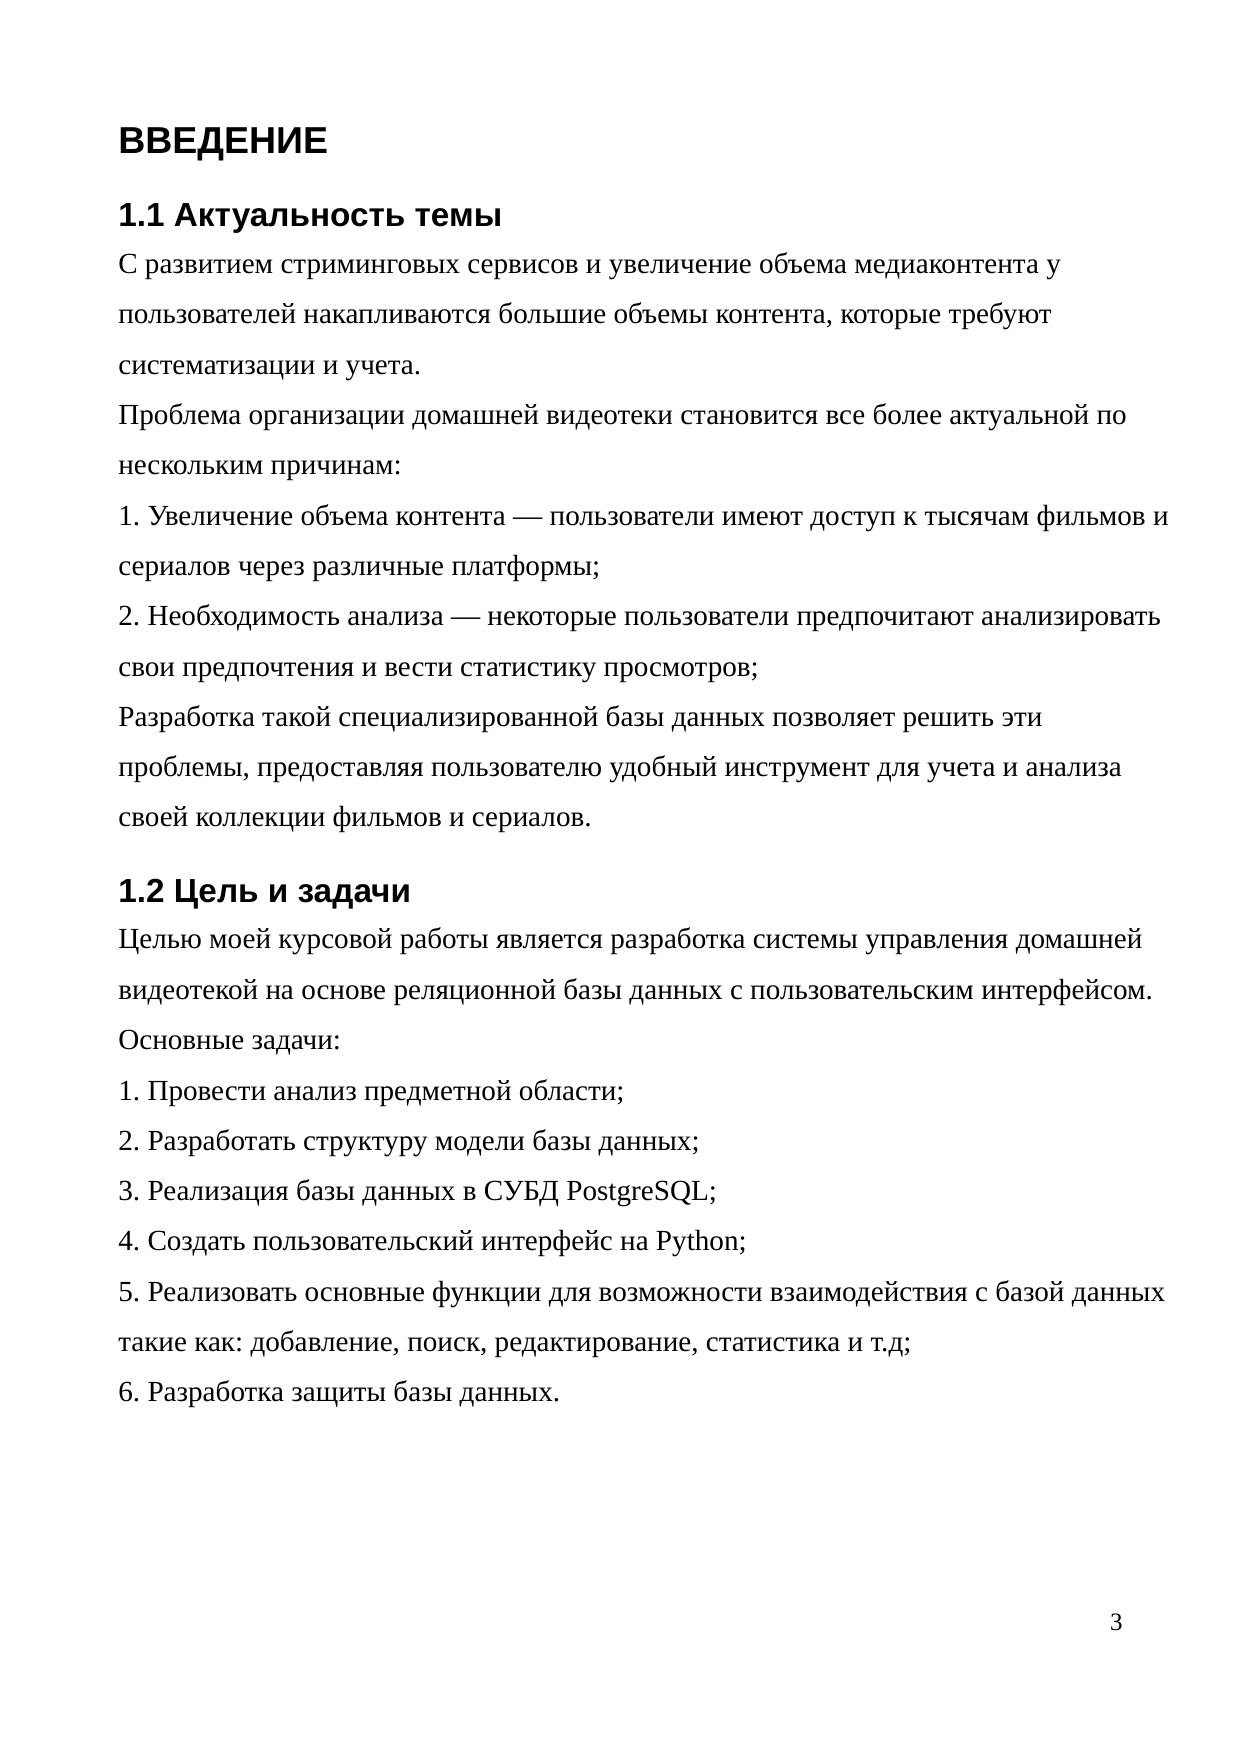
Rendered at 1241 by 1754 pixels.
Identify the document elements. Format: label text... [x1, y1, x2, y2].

text Основные задачи: [118, 1022, 1181, 1056]
text 1. Увеличение объема контента — пользователи имеют доступ к тысячам фильмов и сериалов через различные платформы; [118, 498, 1181, 582]
subtitle 1.2 Цель и задачи [118, 871, 1122, 909]
text 3. Реализация базы данных в СУБД PostgreSQL; [118, 1173, 1181, 1207]
text 6. Разработка защиты базы данных. [118, 1374, 1181, 1408]
text 1. Провести анализ предметной области; [118, 1073, 1181, 1106]
text 2. Разработать структуру модели базы данных; [118, 1123, 1181, 1156]
subtitle ВВЕДЕНИЕ [118, 119, 1122, 162]
text С развитием стриминговых сервисов и увеличение объема медиаконтента у пользователей накапливаются большие объемы контента, которые требуют систематизации и учета. [118, 246, 1181, 380]
text 5. Реализовать основные функции для возможности взаимодействия с базой данных такие как: добавление, поиск, редактирование, статистика и т.д; [118, 1274, 1181, 1358]
text Разработка такой специализированной базы данных позволяет решить эти проблемы, предоставляя пользователю удобный инструмент для учета и анализа своей коллекции фильмов и сериалов. [118, 699, 1181, 833]
text Проблема организации домашней видеотеки становится все более актуальной по нескольким причинам: [118, 397, 1181, 481]
text Целью моей курсовой работы является разработка системы управления домашней видеотекой на основе реляционной базы данных с пользовательским интерфейсом. [118, 922, 1181, 1006]
subtitle 1.1 Актуальность темы [118, 195, 1122, 234]
text 2. Необходимость анализа — некоторые пользователи предпочитают анализировать свои предпочтения и вести статистику просмотров; [118, 598, 1181, 682]
text 4. Создать пользовательский интерфейс на Python; [118, 1223, 1181, 1257]
